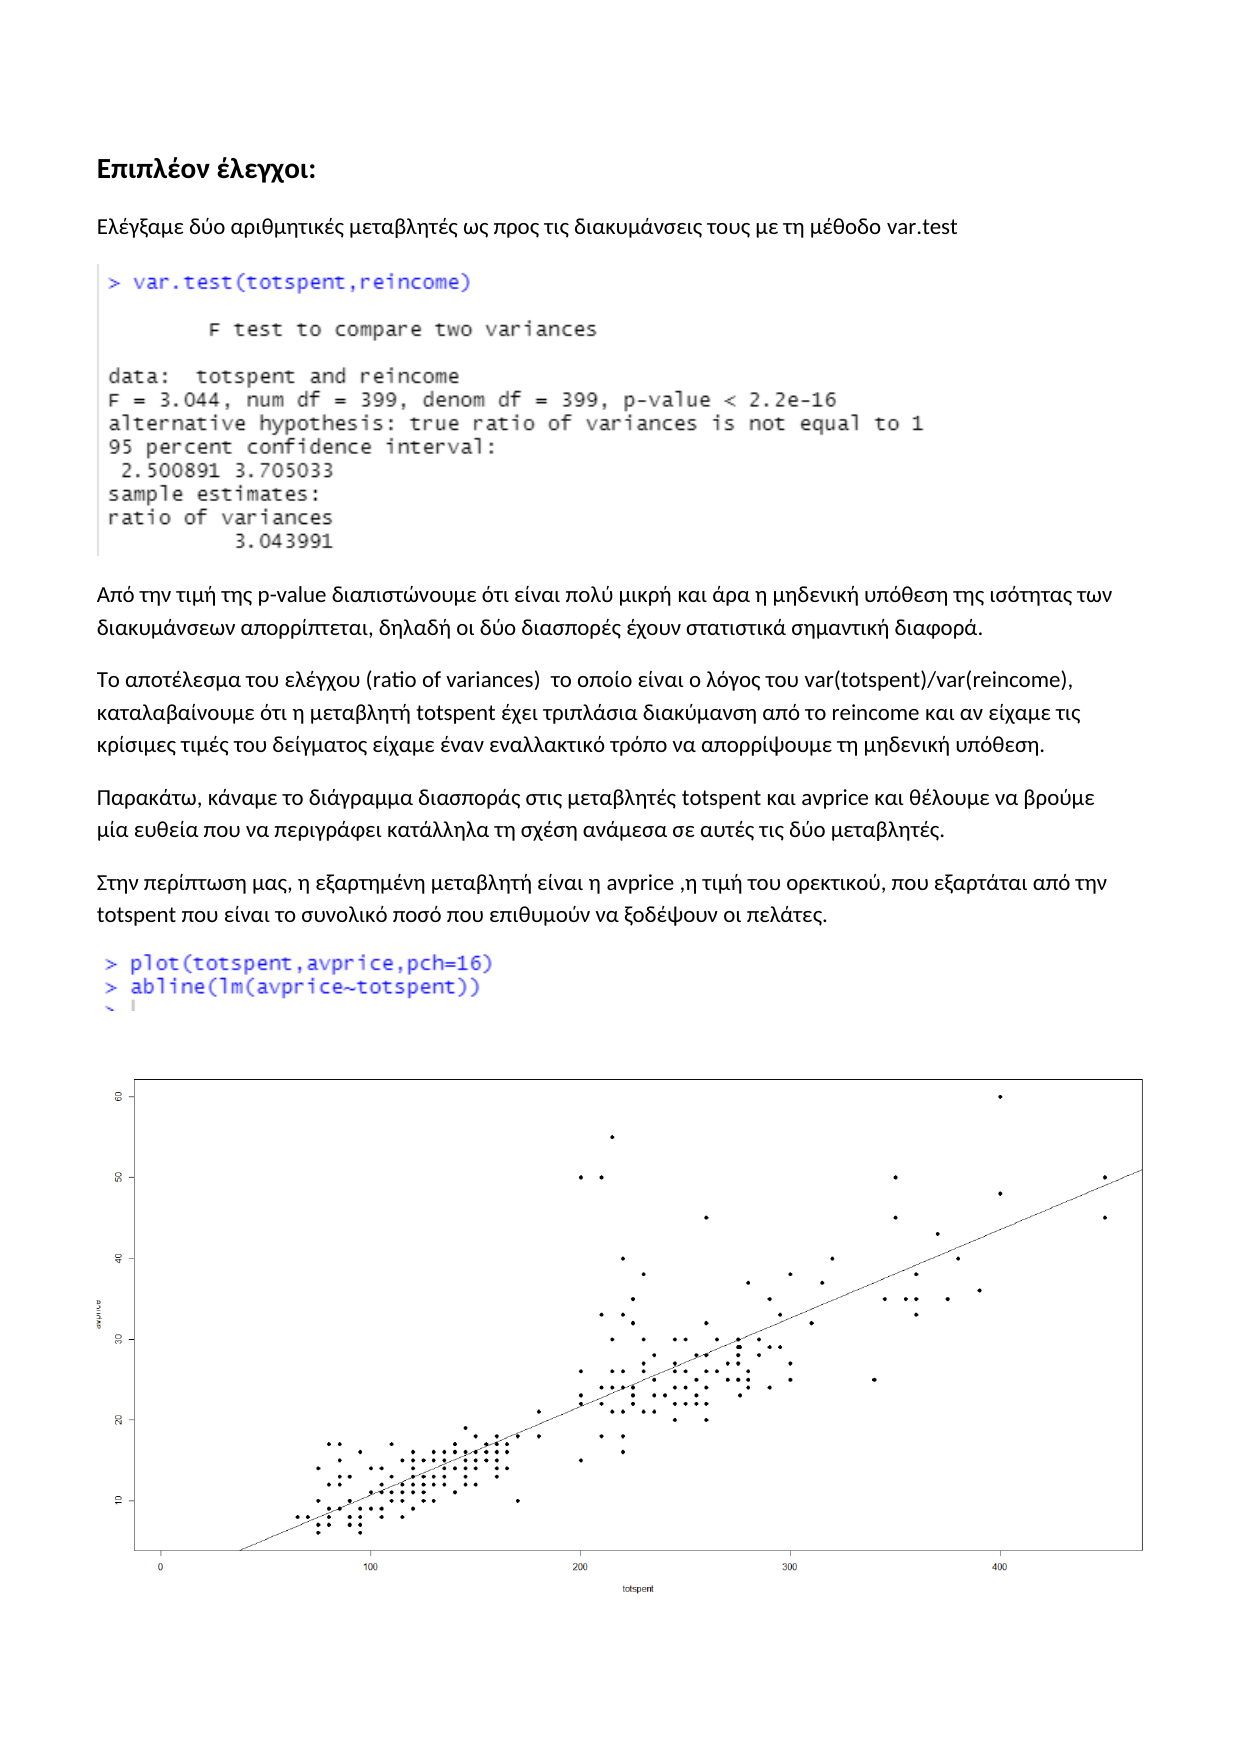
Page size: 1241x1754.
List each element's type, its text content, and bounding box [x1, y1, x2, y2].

text Στην περίπτωση μας, η εξαρτημένη μεταβλητή είναι η avprice ,η τιμή του ορεκτικού, που εξαρτάται από την totspent που είναι το συνολικό ποσό που επιθυμούν να ξοδέψουν οι πελάτες. [97, 868, 1122, 928]
text Επιπλέον έλεγχοι: [97, 150, 1122, 186]
text Παρακάτω, κάναμε το διάγραμμα διασποράς στις μεταβλητές totspent και avprice και θέλουμε να βρούμε μία ευθεία που να περιγράφει κατάλληλα τη σχέση ανάμεσα σε αυτές τις δύο μεταβλητές. [97, 783, 1122, 843]
text Από την τιμή της p-value διαπιστώνουμε ότι είναι πολύ μικρή και άρα η μηδενική υπόθεση της ισότητας των διακυμάνσεων απορρίπτεται, δηλαδή οι δύο διασπορές έχουν στατιστικά σημαντική διαφορά. [97, 580, 1122, 641]
text Ελέγξαμε δύο αριθμητικές μεταβλητές ως προς τις διακυμάνσεις τους με τη μέθοδο var.test [97, 212, 1122, 240]
text Tο αποτέλεσμα του ελέγχου (ratio of variances) το οποίο είναι ο λόγος του var(totspent)/var(reincome), καταλαβαίνουμε ότι η μεταβλητή totspent έχει τριπλάσια διακύμανση από το reincome και αν είχαμε τις κρίσιμες τιμές του δείγματος είχαμε έναν εναλλακτικό τρόπο να απορρίψουμε τη μηδενική υπόθεση. [97, 666, 1122, 758]
